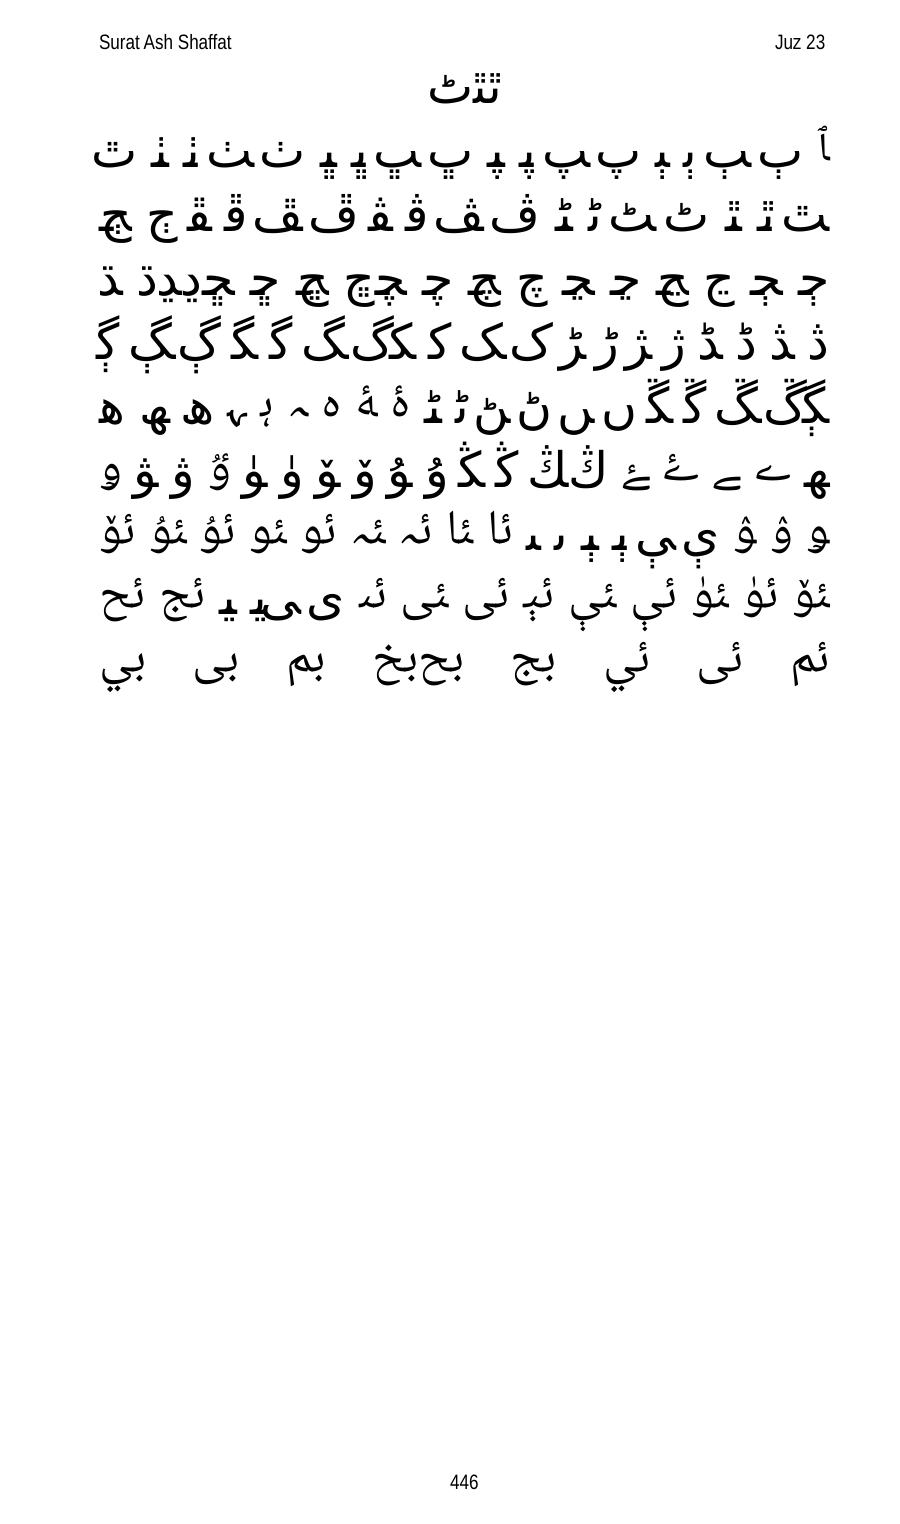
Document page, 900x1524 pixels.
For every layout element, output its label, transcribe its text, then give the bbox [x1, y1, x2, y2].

text ﭤﭥﭦ [99, 60, 829, 124]
text ﭑ ﭒ ﭓ ﭔ ﭕ ﭖ ﭗ ﭘ ﭙ ﭚ ﭛ ﭜ ﭝ ﭞ ﭟ ﭠ ﭡ ﭢ ﭣ ﭤ ﭥ ﭦ ﭧ ﭨ ﭩ ﭪ ﭫ ﭬ ﭭ ﭮ ﭯ ﭰ ﭱ ﭲ ﭳ ﭴ ﭵ ﭶ ﭷ ﭸ ﭹ ﭺ ﭻ ﭼ ﭽﭾ ﭿ ﮀ ﮁﮂﮃﮄ ﮅ ﮆ ﮇ ﮈ ﮉ ﮊ ﮋ ﮌ ﮍ ﮎ ﮏ ﮐ ﮑﮒ ﮓ ﮔ ﮕ ﮖ ﮗ ﮘ ﮙﮚ ﮛ ﮜ ﮝ ﮞ ﮟ ﮠ ﮡ ﮢ ﮣ ﮤ ﮥ ﮦ ﮧ ﮨ ﮩ ﮪ ﮫ ﮬ ﮭ ﮮ ﮯ ﮰ ﮱ ﯓ ﯔ ﯕ ﯖ ﯗ ﯘ ﯙ ﯚ ﯛ ﯜ ﯝ ﯞ ﯟ ﯠ ﯡ ﯢ ﯣ ﯤ ﯥ ﯦ ﯧ ﯨ ﯩ ﯪ ﯫ ﯬ ﯭ ﯮ ﯯ ﯰ ﯱ ﯲ ﯳ ﯴ ﯵ ﯶ ﯷ ﯸ ﯹ ﯺ ﯻ ﯼ ﯽﯾ ﯿ ﰀ ﰁ ﰂ ﰃ ﰄ ﰅ ﰆﰇ ﰈ ﰉ ﰊ [99, 124, 829, 698]
